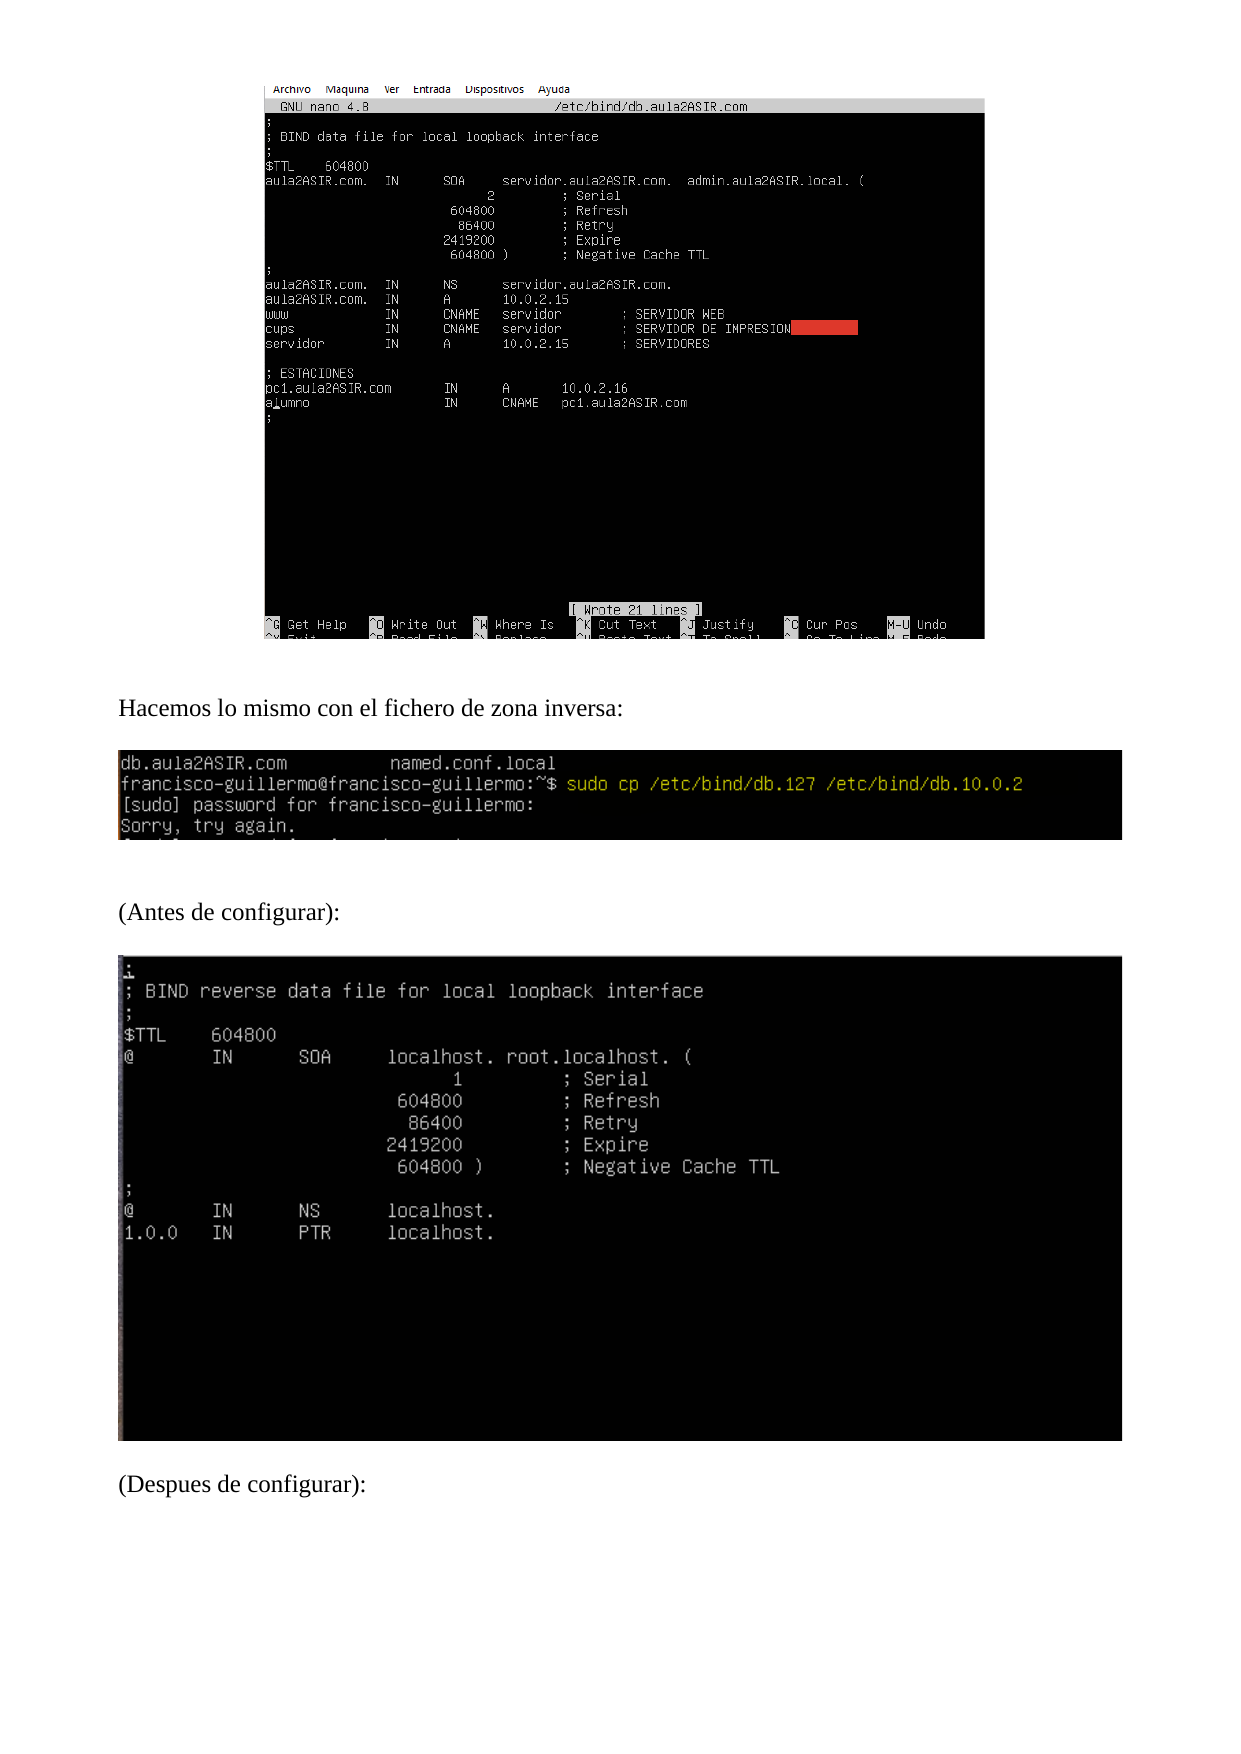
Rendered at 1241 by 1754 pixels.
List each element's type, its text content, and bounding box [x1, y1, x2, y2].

text (Antes de configurar): [118, 897, 1122, 926]
picture [264, 86, 985, 639]
text Hacemos lo mismo con el fichero de zona inversa: [118, 693, 1122, 722]
picture [118, 750, 1123, 840]
picture [118, 955, 1123, 1441]
text (Despues de configurar): [118, 1469, 1122, 1498]
